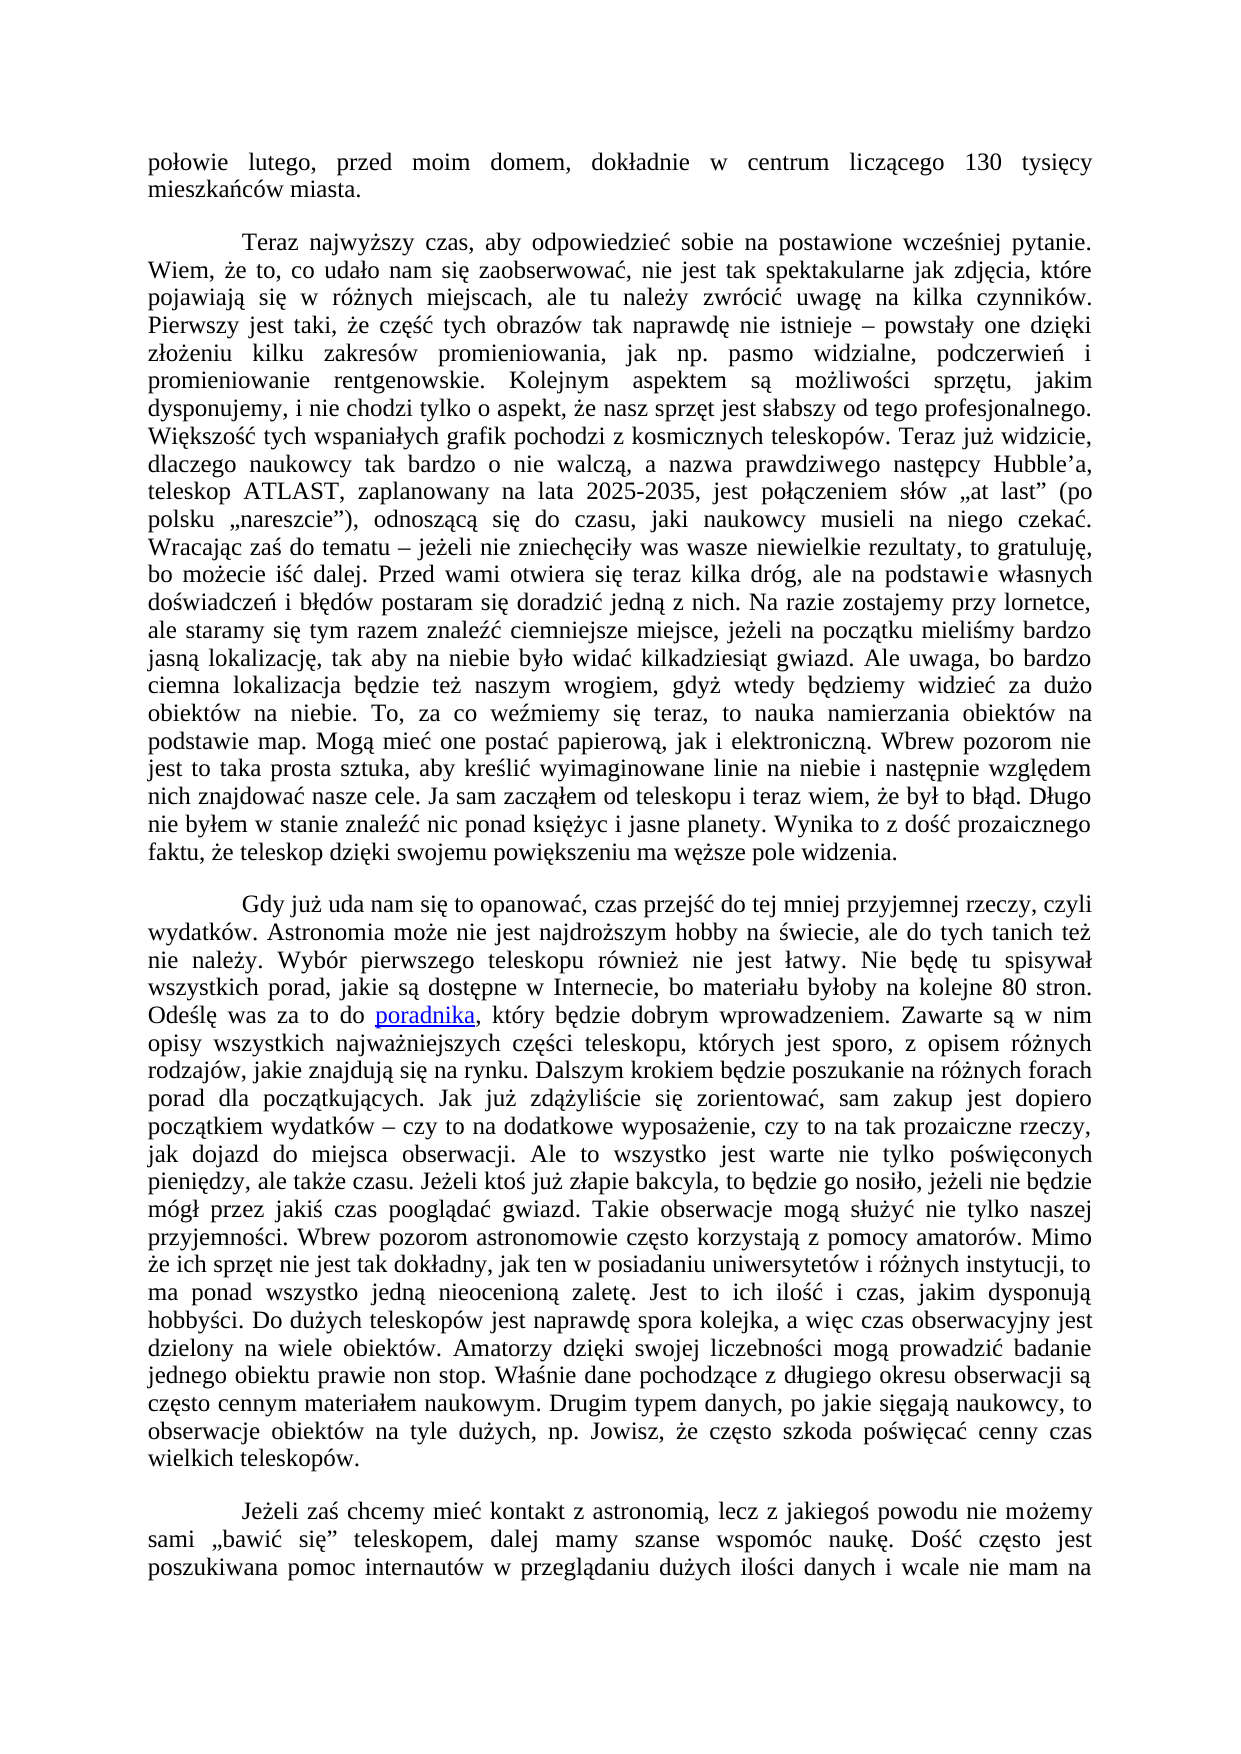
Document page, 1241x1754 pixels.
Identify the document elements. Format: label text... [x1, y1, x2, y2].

text Jeżeli zaś chcemy mieć kontakt z astronomią, lecz z jakiegoś powodu nie możemy sami „bawić się” teleskopem, dalej mamy szanse wspomóc naukę. Dość często jest poszukiwana pomoc internautów w przeglądaniu dużych ilości danych i wcale nie mam na [148, 1497, 1093, 1580]
text Teraz najwyższy czas, aby odpowiedzieć sobie na postawione wcześniej pytanie. Wiem, że to, co udało nam się zaobserwować, nie jest tak spektakularne jak zdjęcia, które pojawiają się w różnych miejscach, ale tu należy zwrócić uwagę na kilka czynników. Pierwszy jest taki, że część tych obrazów tak naprawdę nie istnieje – powstały one dzięki złożeniu kilku zakresów promieniowania, jak np. pasmo widzialne, podczerwień i promieniowanie rentgenowskie. Kolejnym aspektem są możliwości sprzętu, jakim dysponujemy, i nie chodzi tylko o aspekt, że nasz sprzęt jest słabszy od tego profesjonalnego. Większość tych wspaniałych grafik pochodzi z kosmicznych teleskopów. Teraz już widzicie, dlaczego naukowcy tak bardzo o nie walczą, a nazwa prawdziwego następcy Hubble’a, teleskop ATLAST, zaplanowany na lata 2025-2035, jest połączeniem słów „at last” (po polsku „nareszcie”), odnoszącą się do czasu, jaki naukowcy musieli na niego czekać. Wracając zaś do tematu – jeżeli nie zniechęciły was wasze niewielkie rezultaty, to gratuluję, bo możecie iść dalej. Przed wami otwiera się teraz kilka dróg, ale na podstawie własnych doświadczeń i błędów postaram się doradzić jedną z nich. Na razie zostajemy przy lornetce, ale staramy się tym razem znaleźć ciemniejsze miejsce, jeżeli na początku mieliśmy bardzo jasną lokalizację, tak aby na niebie było widać kilkadziesiąt gwiazd. Ale uwaga, bo bardzo ciemna lokalizacja będzie też naszym wrogiem, gdyż wtedy będziemy widzieć za dużo obiektów na niebie. To, za co weźmiemy się teraz, to nauka namierzania obiektów na podstawie map. Mogą mieć one postać papierową, jak i elektroniczną. Wbrew pozorom nie jest to taka prosta sztuka, aby kreślić wyimaginowane linie na niebie i następnie względem nich znajdować nasze cele. Ja sam zacząłem od teleskopu i teraz wiem, że był to błąd. Długo nie byłem w stanie znaleźć nic ponad księżyc i jasne planety. Wynika to z dość prozaicznego faktu, że teleskop dzięki swojemu powiększeniu ma węższe pole widzenia. [148, 228, 1093, 865]
text połowie lutego, przed moim domem, dokładnie w centrum liczącego 130 tysięcy mieszkańców miasta. [148, 148, 1093, 203]
text Gdy już uda nam się to opanować, czas przejść do tej mniej przyjemnej rzeczy, czyli wydatków. Astronomia może nie jest najdroższym hobby na świecie, ale do tych tanich też nie należy. Wybór pierwszego teleskopu również nie jest łatwy. Nie będę tu spisywał wszystkich porad, jakie są dostępne w Internecie, bo materiału byłoby na kolejne 80 stron. Odeślę was za to do poradnika, który będzie dobrym wprowadzeniem. Zawarte są w nim opisy wszystkich najważniejszych części teleskopu, których jest sporo, z opisem różnych rodzajów, jakie znajdują się na rynku. Dalszym krokiem będzie poszukanie na różnych forach porad dla początkujących. Jak już zdążyliście się zorientować, sam zakup jest dopiero początkiem wydatków – czy to na dodatkowe wyposażenie, czy to na tak prozaiczne rzeczy, jak dojazd do miejsca obserwacji. Ale to wszystko jest warte nie tylko poświęconych pieniędzy, ale także czasu. Jeżeli ktoś już złapie bakcyla, to będzie go nosiło, jeżeli nie będzie mógł przez jakiś czas pooglądać gwiazd. Takie obserwacje mogą służyć nie tylko naszej przyjemności. Wbrew pozorom astronomowie często korzystają z pomocy amatorów. Mimo że ich sprzęt nie jest tak dokładny, jak ten w posiadaniu uniwersytetów i różnych instytucji, to ma ponad wszystko jedną nieocenioną zaletę. Jest to ich ilość i czas, jakim dysponują hobbyści. Do dużych teleskopów jest naprawdę spora kolejka, a więc czas obserwacyjny jest dzielony na wiele obiektów. Amatorzy dzięki swojej liczebności mogą prowadzić badanie jednego obiektu prawie non stop. Właśnie dane pochodzące z długiego okresu obserwacji są często cennym materiałem naukowym. Drugim typem danych, po jakie sięgają naukowcy, to obserwacje obiektów na tyle dużych, np. Jowisz, że często szkoda poświęcać cenny czas wielkich teleskopów. [148, 890, 1093, 1472]
